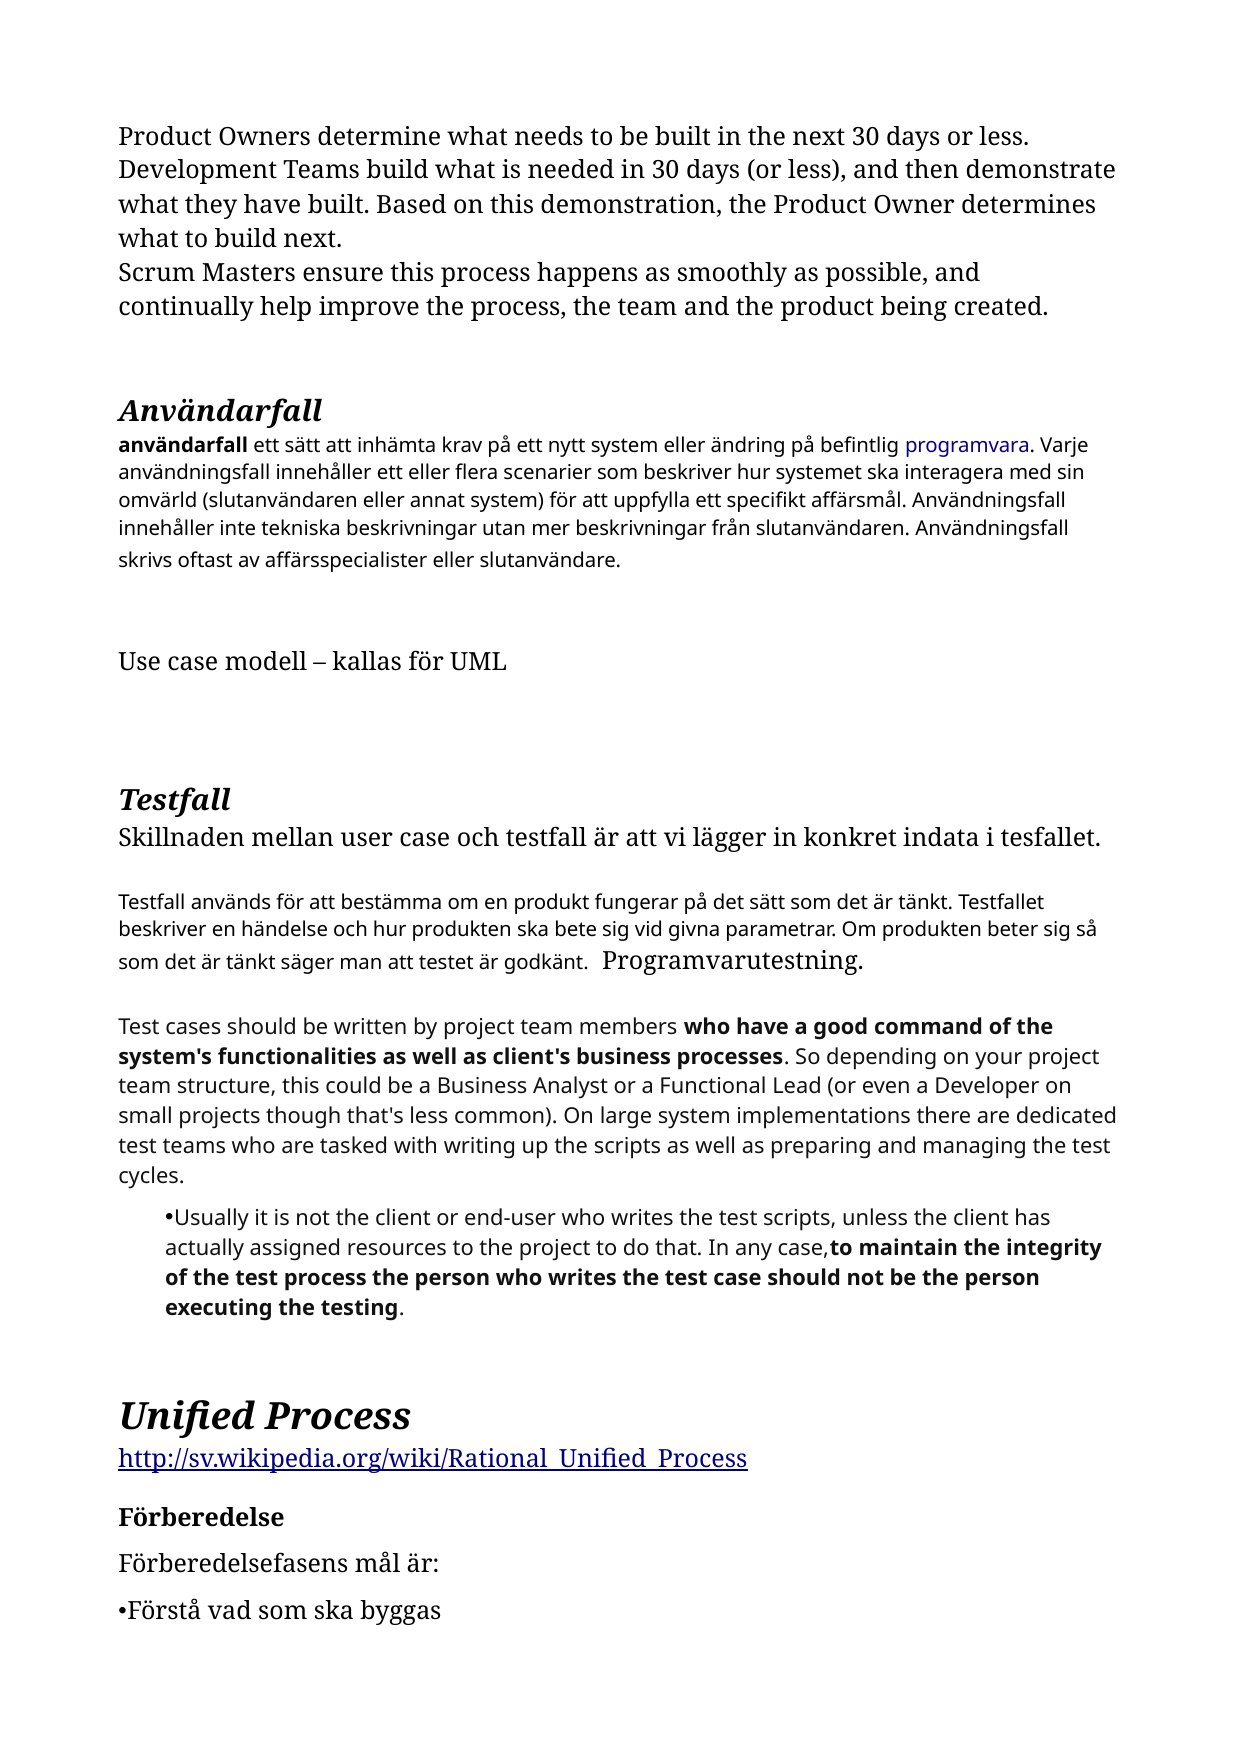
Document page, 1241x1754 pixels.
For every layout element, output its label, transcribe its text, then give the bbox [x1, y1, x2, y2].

text Product Owners determine what needs to be built in the next 30 days or less. [118, 118, 1122, 152]
text Testfall används för att bestämma om en produkt fungerar på det sätt som det är tänkt. Testfallet beskriver en händelse och hur produkten ska bete sig vid givna parametrar. Om produkten beter sig så som det är tänkt säger man att testet är godkänt. Programvarutestning. [118, 887, 1122, 977]
text Test cases should be written by project team members who have a good command of the system's functionalities as well as client's business processes. So depending on your project team structure, this could be a Business Analyst or a Functional Lead (or even a Developer on small projects though that's less common). On large system implementations there are dedicated test teams who are tasked with writing up the scripts as well as preparing and managing the test cycles. [118, 1011, 1122, 1190]
text Use case modell – kallas för UML [118, 643, 1122, 677]
text Development Teams build what is needed in 30 days (or less), and then demonstrate what they have built. Based on this demonstration, the Product Owner determines what to build next. [118, 152, 1122, 254]
text Skillnaden mellan user case och testfall är att vi lägger in konkret indata i tesfallet. [118, 819, 1122, 853]
text Unified Process [118, 1389, 1122, 1441]
text http://sv.wikipedia.org/wiki/Rational_Unified_Process [118, 1441, 1122, 1474]
text Testfall [118, 779, 1122, 819]
text Scrum Masters ensure this process happens as smoothly as possible, and continually help improve the process, the team and the product being created. [118, 254, 1122, 322]
subtitle Förberedelse [118, 1499, 1122, 1534]
text Användarfall [118, 391, 1122, 430]
text användarfall ett sätt att inhämta krav på ett nytt system eller ändring på befintlig programvara. Varje användningsfall innehåller ett eller flera scenarier som beskriver hur systemet ska interagera med sin omvärld (slutanvändaren eller annat system) för att uppfylla ett specifikt affärsmål. Användningsfall innehåller inte tekniska beskrivningar utan mer beskrivningar från slutanvändaren. Användningsfall skrivs oftast av affärsspecialister eller slutanvändare. [118, 430, 1122, 575]
list Usually it is not the client or end-user who writes the test scripts, unless the client has actually assigned resources to the project to do that. In any case,to maintain the integrity of the test process the person who writes the test case should not be the person executing the testing. [118, 1202, 1122, 1321]
list Förstå vad som ska byggas [118, 1593, 1122, 1627]
text Förberedelsefasens mål är: [118, 1546, 1122, 1580]
